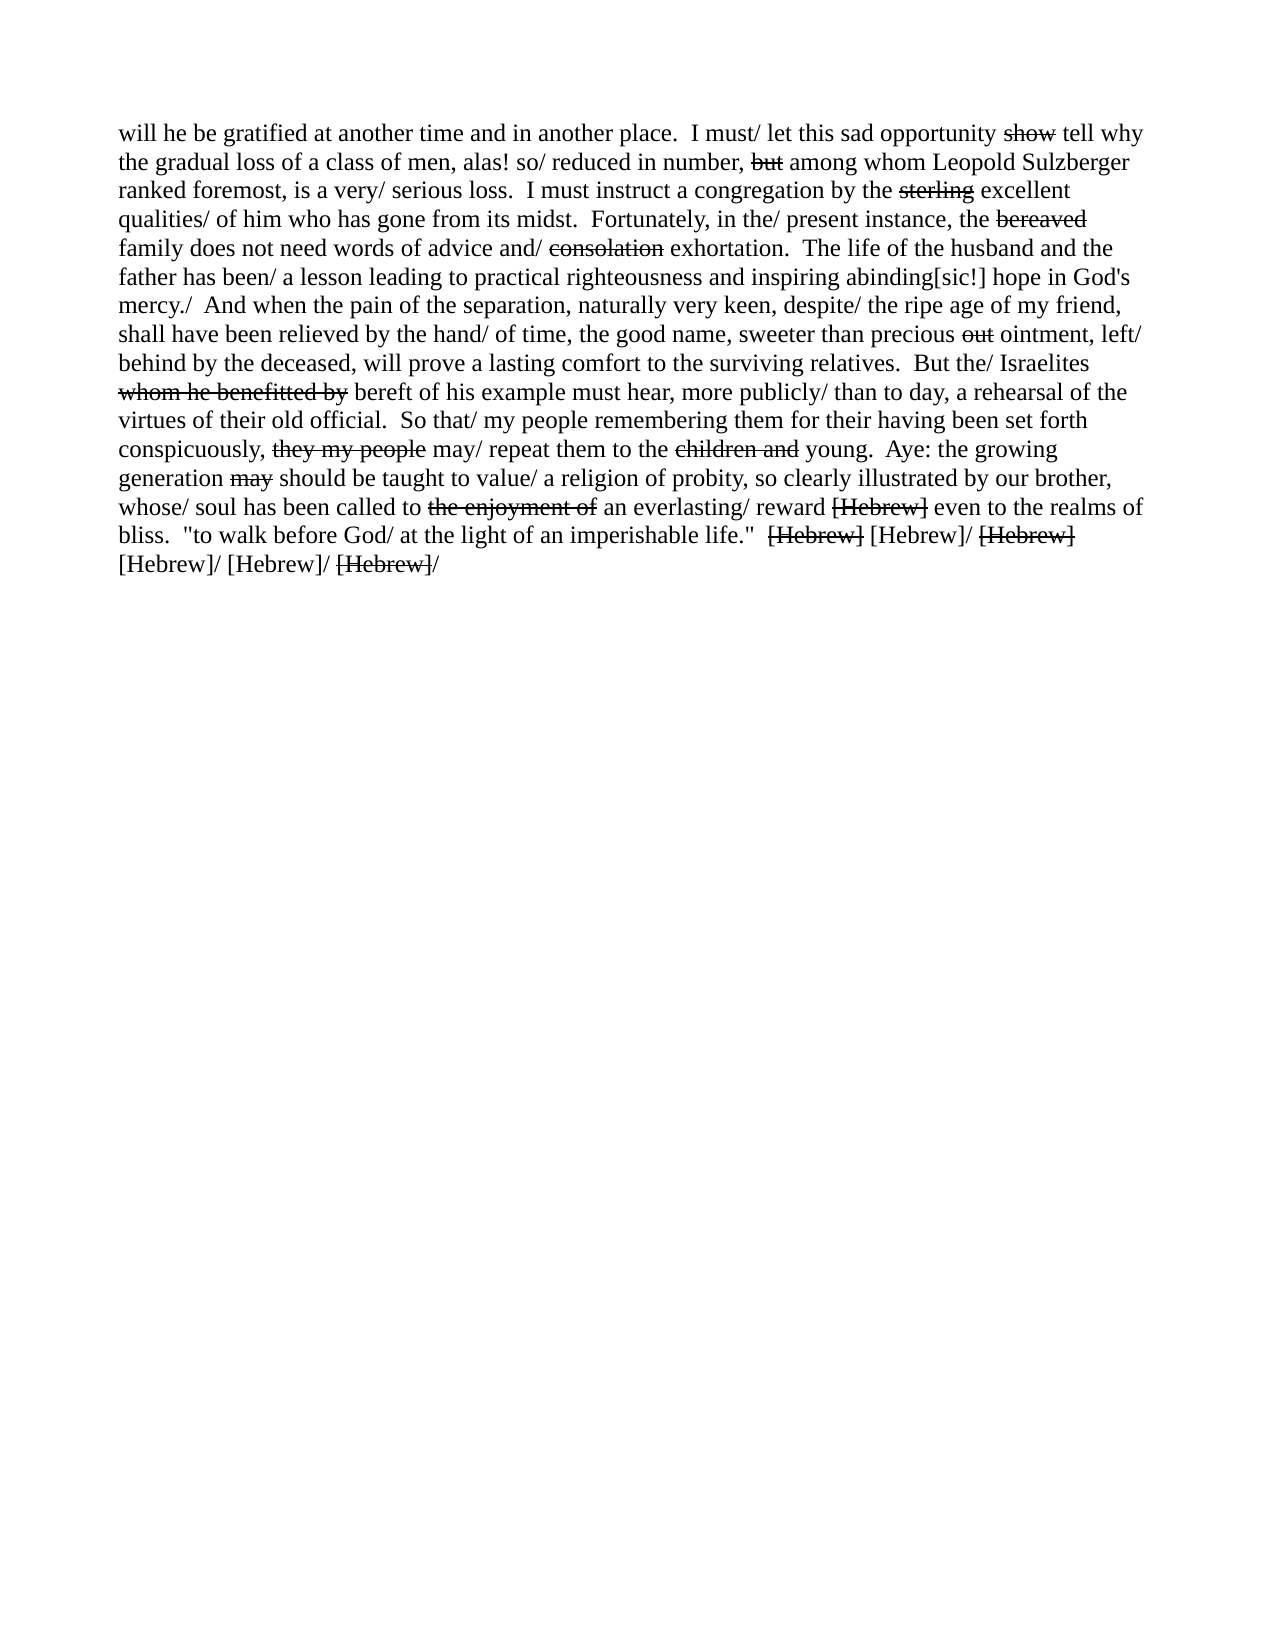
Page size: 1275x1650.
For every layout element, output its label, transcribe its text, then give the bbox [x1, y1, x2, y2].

text will he be gratified at another time and in another place. I must/ let this sad opportunity show tell why the gradual loss of a class of men, alas! so/ reduced in number, but among whom Leopold Sulzberger ranked foremost, is a very/ serious loss. I must instruct a congregation by the sterling excellent qualities/ of him who has gone from its midst. Fortunately, in the/ present instance, the bereaved family does not need words of advice and/ consolation exhortation. The life of the husband and the father has been/ a lesson leading to practical righteousness and inspiring abinding[sic!] hope in God's mercy./ And when the pain of the separation, naturally very keen, despite/ the ripe age of my friend, shall have been relieved by the hand/ of time, the good name, sweeter than precious out ointment, left/ behind by the deceased, will prove a lasting comfort to the surviving relatives. But the/ Israelites whom he benefitted by bereft of his example must hear, more publicly/ than to day, a rehearsal of the virtues of their old official. So that/ my people remembering them for their having been set forth conspicuously, they my people may/ repeat them to the children and young. Aye: the growing generation may should be taught to value/ a religion of probity, so clearly illustrated by our brother, whose/ soul has been called to the enjoyment of an everlasting/ reward [Hebrew] even to the realms of bliss. "to walk before God/ at the light of an imperishable life." [Hebrew] [Hebrew]/ [Hebrew] [Hebrew]/ [Hebrew]/ [Hebrew]/ [118, 118, 1157, 578]
